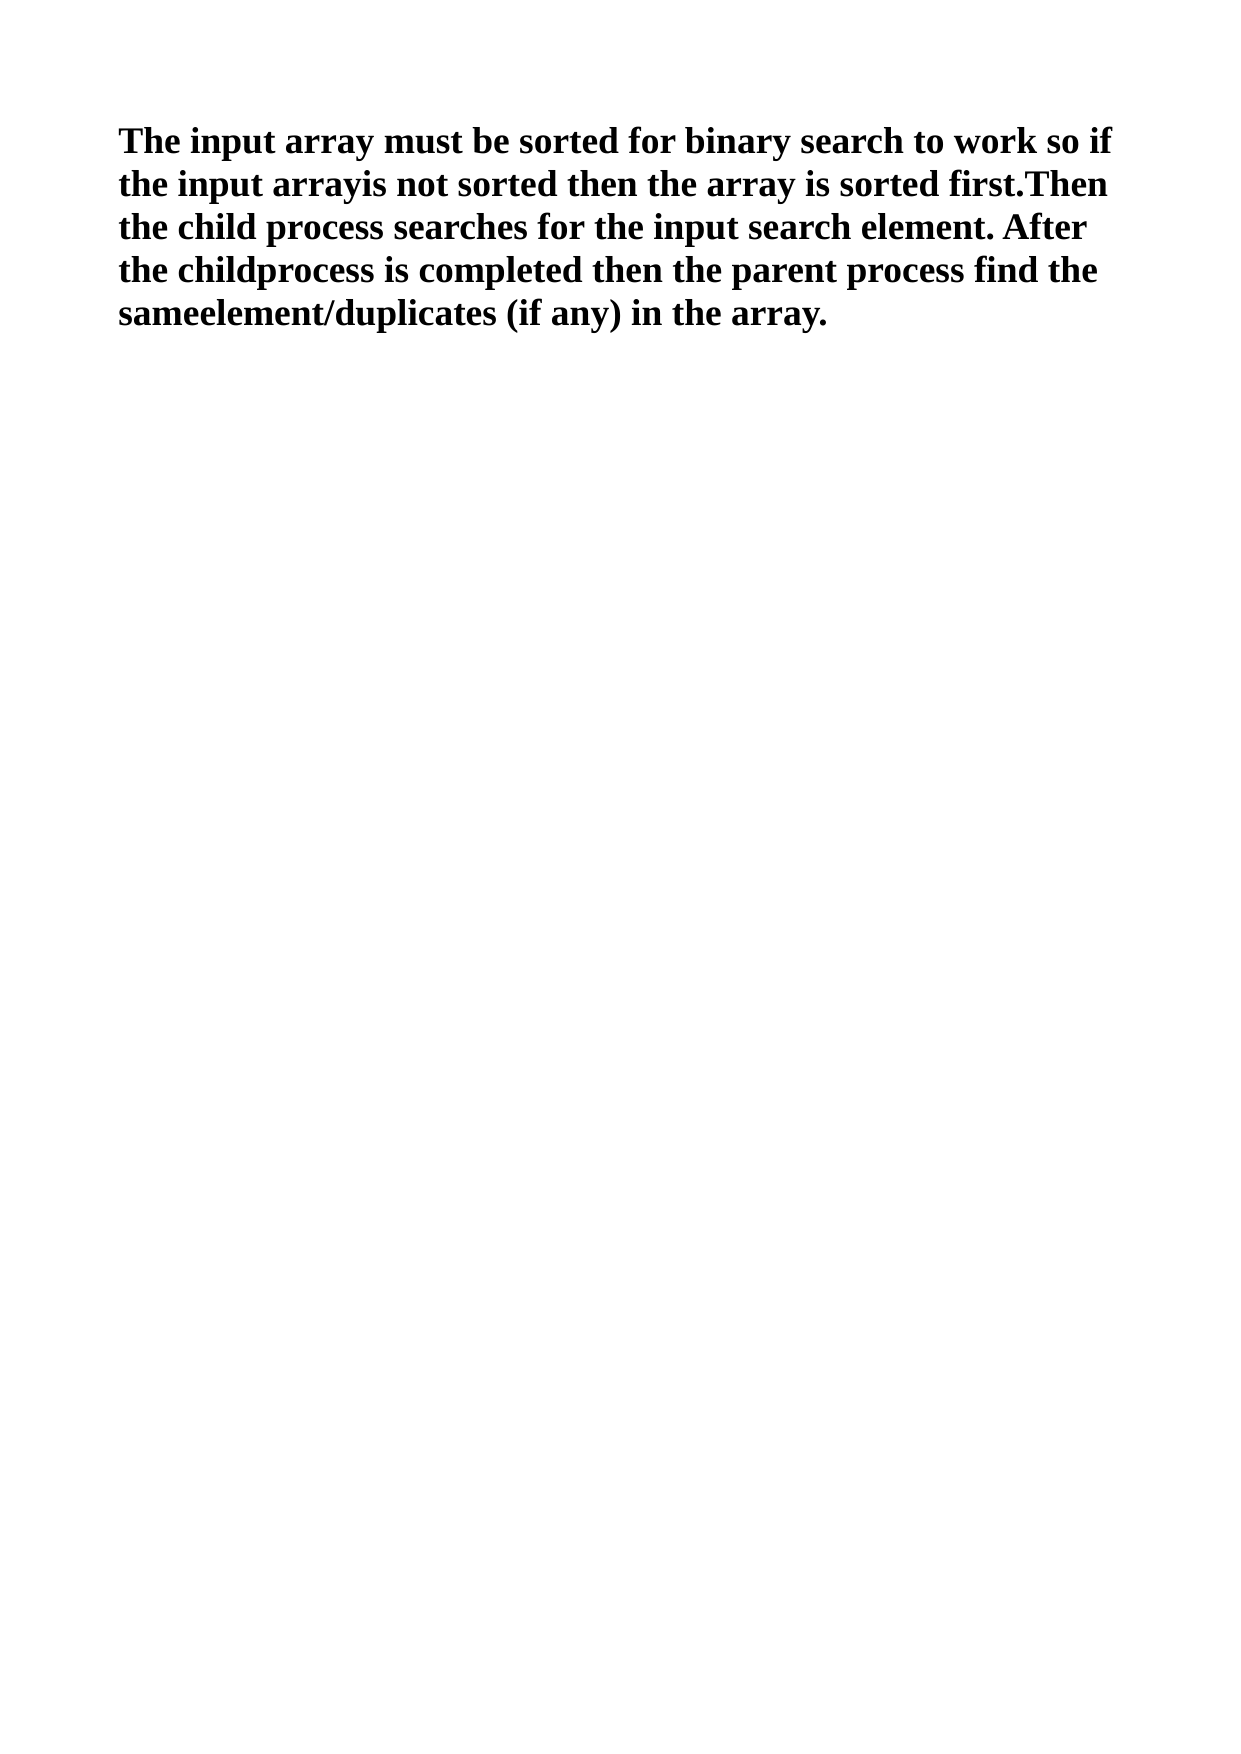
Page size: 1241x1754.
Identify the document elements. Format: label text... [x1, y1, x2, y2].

text The input array must be sorted for binary search to work so if the input arrayis not sorted then the array is sorted first.Then the child process searches for the input search element. After the childprocess is completed then the parent process find the sameelement/duplicates (if any) in the array. [118, 118, 1122, 334]
